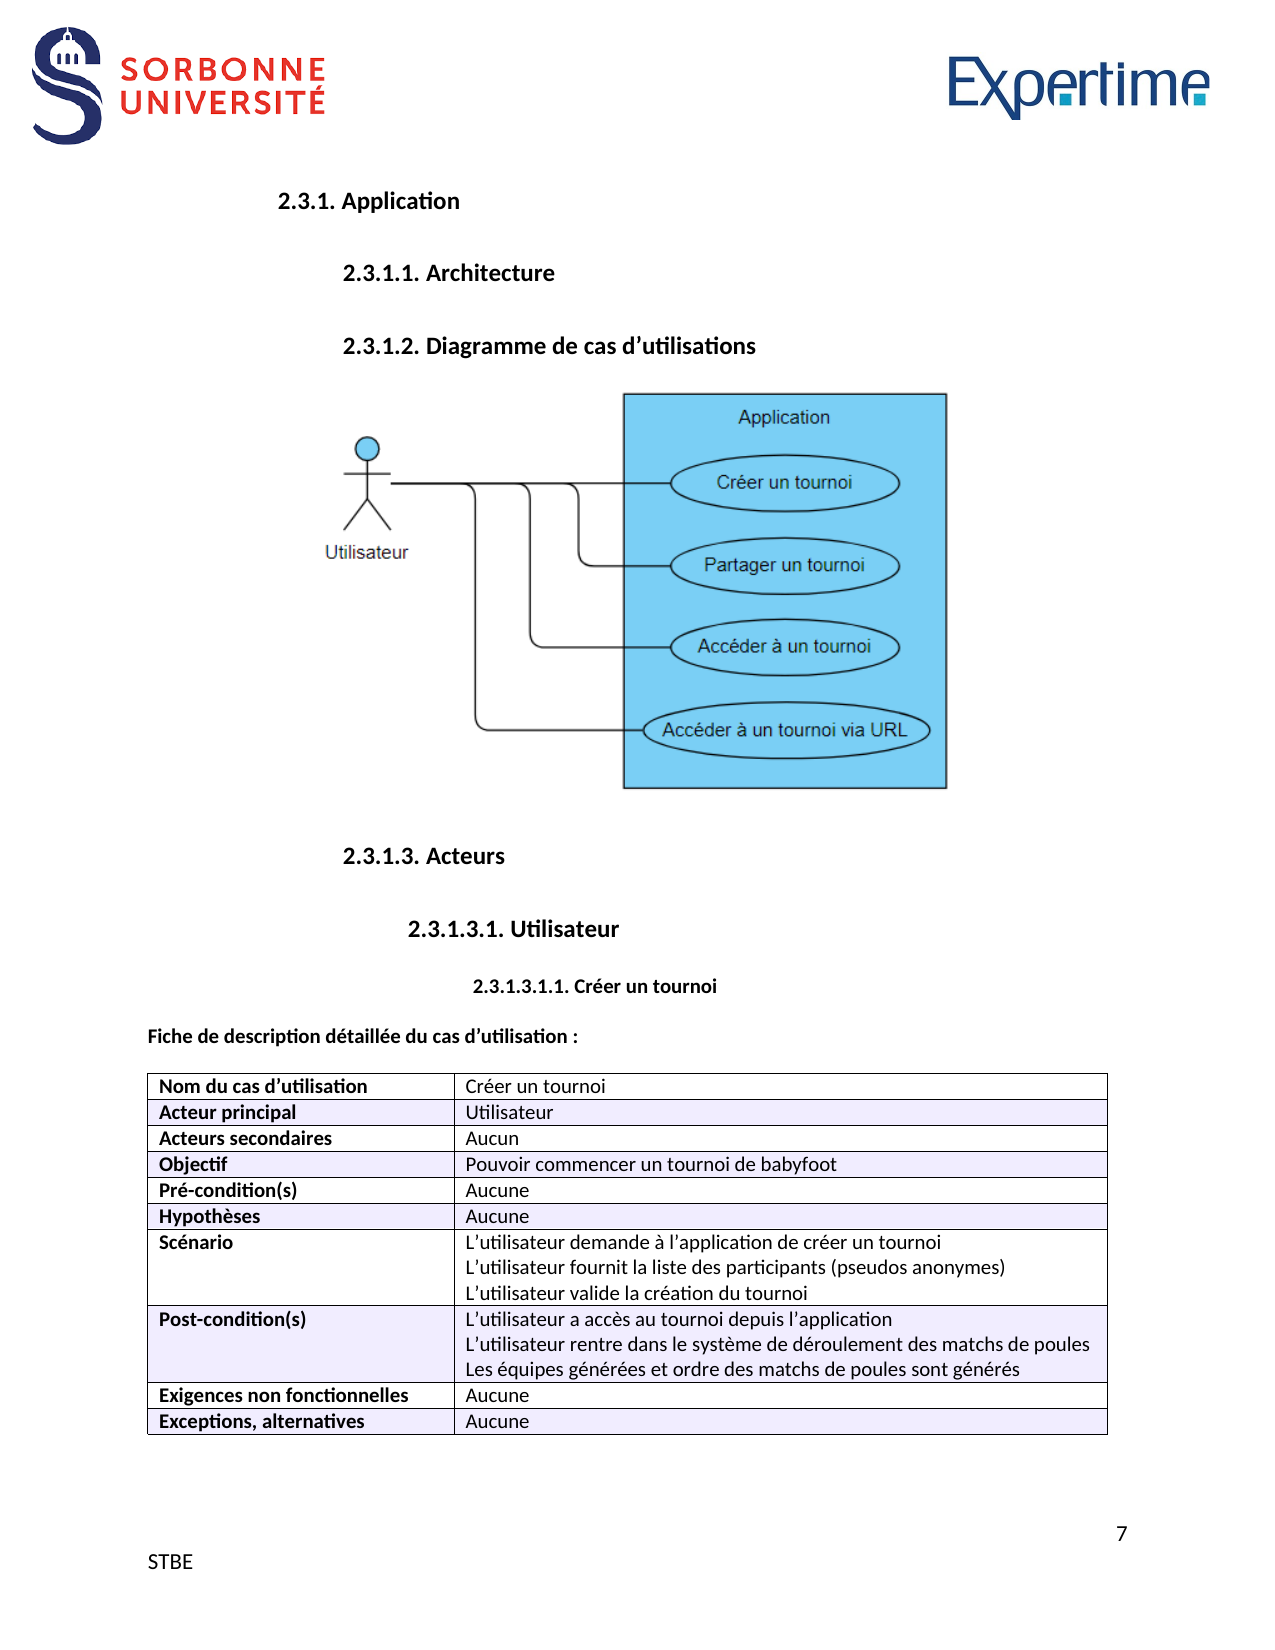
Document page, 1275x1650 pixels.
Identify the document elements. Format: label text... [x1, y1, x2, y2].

table_cell Post-condition(s) [148, 1306, 454, 1382]
table_cell Hypothèses [148, 1204, 454, 1228]
table_cell Exigences non fonctionnelles [148, 1383, 454, 1408]
table_cell L’utilisateur a accès au tournoi depuis l’application L’utilisateur rentre dans le système de déroulement des matchs de poules Les équipes générées et ordre des matchs de poules sont générés [455, 1306, 1107, 1382]
table_cell Scénario [148, 1230, 454, 1305]
picture [31, 26, 325, 145]
list Utilisateur [408, 913, 1127, 943]
list Application [278, 185, 1127, 216]
table_cell L’utilisateur demande à l’application de créer un tournoi L’utilisateur fournit la liste des participants (pseudos anonymes) L’utilisateur valide la création du tournoi [455, 1230, 1107, 1305]
table_cell Acteur principal [148, 1100, 454, 1125]
text Fiche de description détaillée du cas d’utilisation : [148, 1023, 1127, 1048]
list Acteurs [343, 403, 1127, 871]
table_cell Aucune [455, 1204, 1107, 1228]
list Architecture [343, 258, 1127, 288]
table_cell Pouvoir commencer un tournoi de babyfoot [455, 1152, 1107, 1177]
table_cell Utilisateur [455, 1100, 1107, 1125]
table_cell Objectif [148, 1152, 454, 1177]
table_header Créer un tournoi [455, 1074, 1107, 1099]
picture [945, 52, 1210, 120]
table_cell Aucune [455, 1178, 1107, 1202]
table_cell Aucune [455, 1409, 1107, 1434]
table_header Nom du cas d’utilisation [148, 1074, 454, 1099]
table_cell Aucune [455, 1383, 1107, 1408]
list Diagramme de cas d’utilisations [343, 330, 1127, 361]
table_cell Acteurs secondaires [148, 1126, 454, 1151]
table_cell Pré-condition(s) [148, 1178, 454, 1202]
table_cell Exceptions, alternatives [148, 1409, 454, 1434]
picture [322, 390, 953, 794]
table_cell Aucun [455, 1126, 1107, 1151]
list Créer un tournoi [473, 973, 1127, 998]
